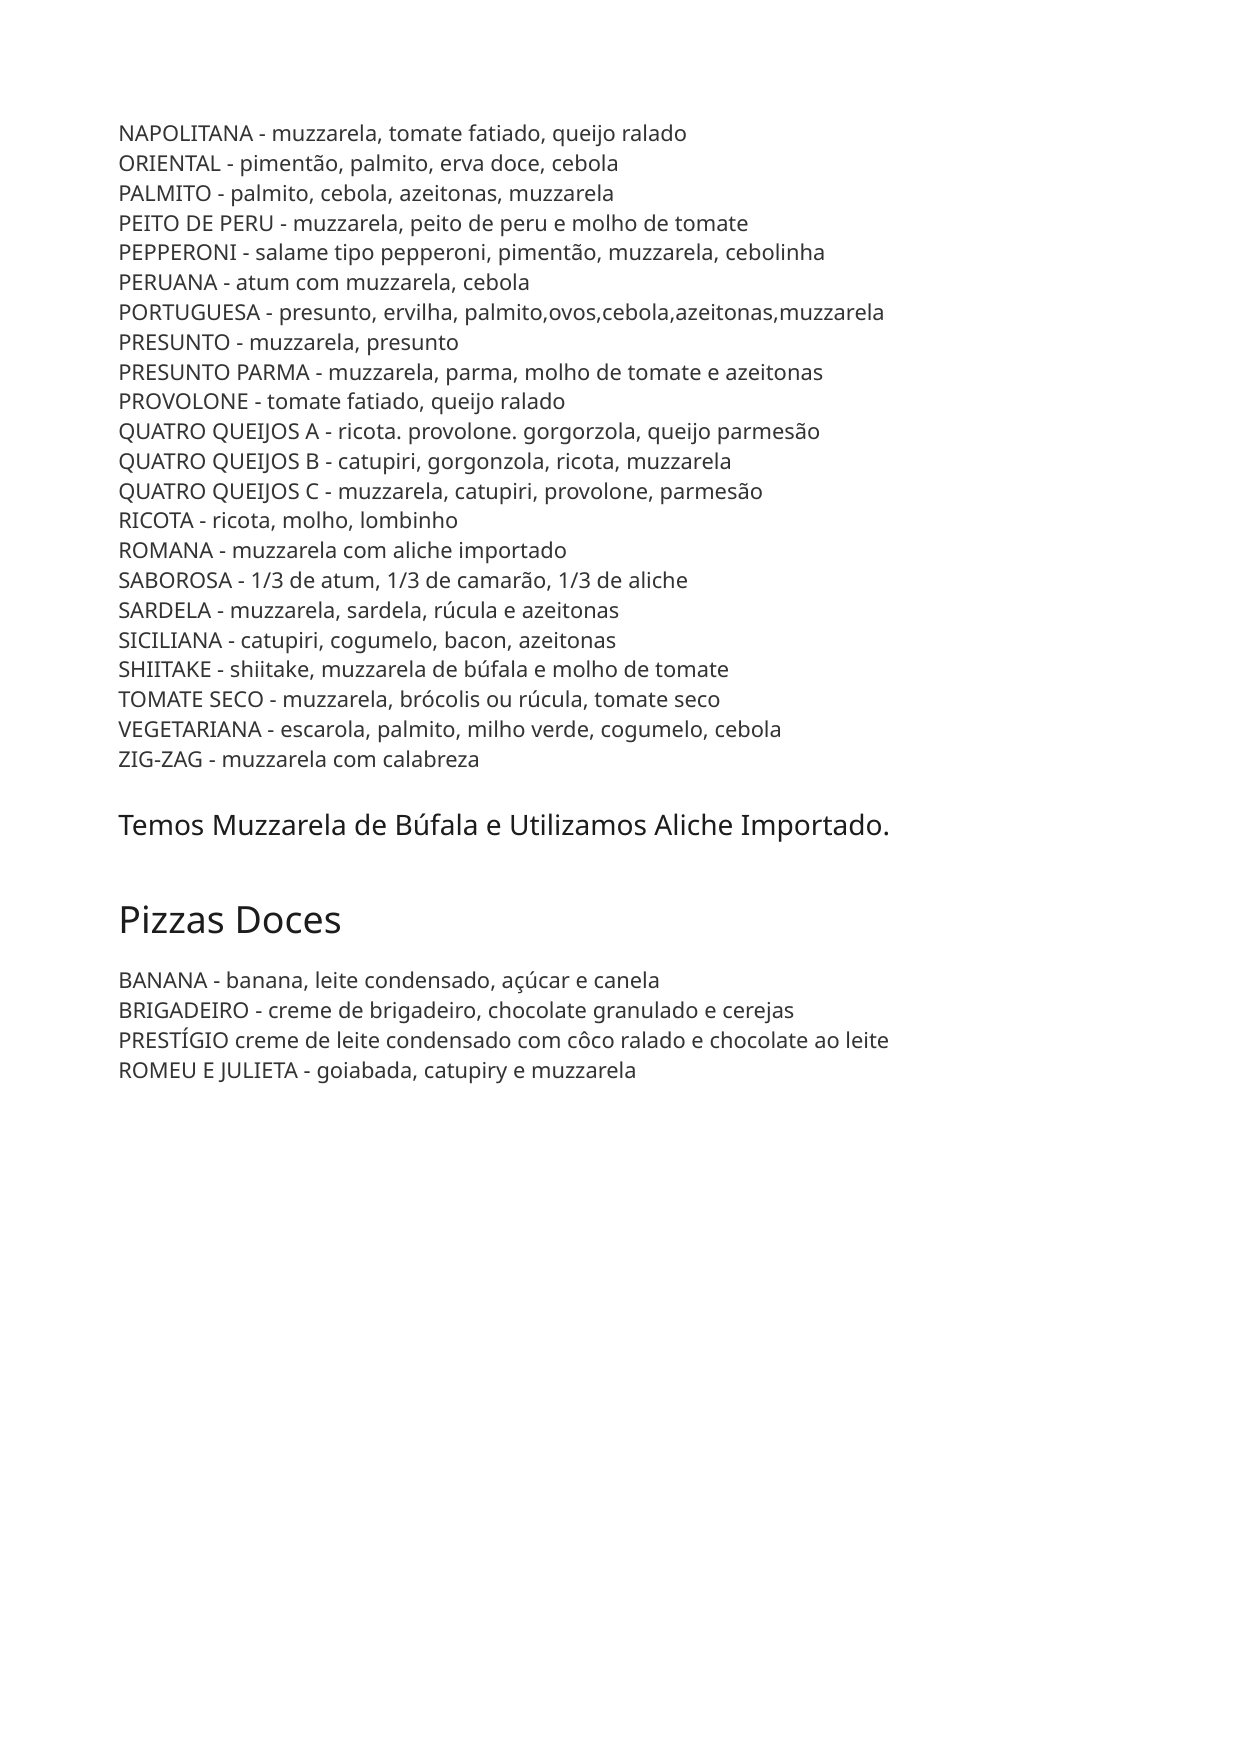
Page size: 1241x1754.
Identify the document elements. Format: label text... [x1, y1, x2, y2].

text BANANA - banana, leite condensado, açúcar e canela BRIGADEIRO - creme de brigadeiro, chocolate granulado e cerejas PRESTÍGIO creme de leite condensado com côco ralado e chocolate ao leite ROMEU E JULIETA - goiabada, catupiry e muzzarela [118, 966, 1122, 1085]
subtitle Temos Muzzarela de Búfala e Utilizamos Aliche Importado. [118, 805, 1122, 843]
subtitle Pizzas Doces [118, 894, 1122, 945]
text NAPOLITANA - muzzarela, tomate fatiado, queijo ralado ORIENTAL - pimentão, palmito, erva doce, cebola PALMITO - palmito, cebola, azeitonas, muzzarela PEITO DE PERU - muzzarela, peito de peru e molho de tomate PEPPERONI - salame tipo pepperoni, pimentão, muzzarela, cebolinha PERUANA - atum com muzzarela, cebola PORTUGUESA - presunto, ervilha, palmito,ovos,cebola,azeitonas,muzzarela PRESUNTO - muzzarela, presunto PRESUNTO PARMA - muzzarela, parma, molho de tomate e azeitonas PROVOLONE - tomate fatiado, queijo ralado QUATRO QUEIJOS A - ricota. provolone. gorgorzola, queijo parmesão QUATRO QUEIJOS B - catupiri, gorgonzola, ricota, muzzarela QUATRO QUEIJOS C - muzzarela, catupiri, provolone, parmesão RICOTA - ricota, molho, lombinho ROMANA - muzzarela com aliche importado SABOROSA - 1/3 de atum, 1/3 de camarão, 1/3 de aliche SARDELA - muzzarela, sardela, rúcula e azeitonas SICILIANA - catupiri, cogumelo, bacon, azeitonas SHIITAKE - shiitake, muzzarela de búfala e molho de tomate TOMATE SECO - muzzarela, brócolis ou rúcula, tomate seco VEGETARIANA - escarola, palmito, milho verde, cogumelo, cebola ZIG-ZAG - muzzarela com calabreza [118, 118, 1122, 773]
